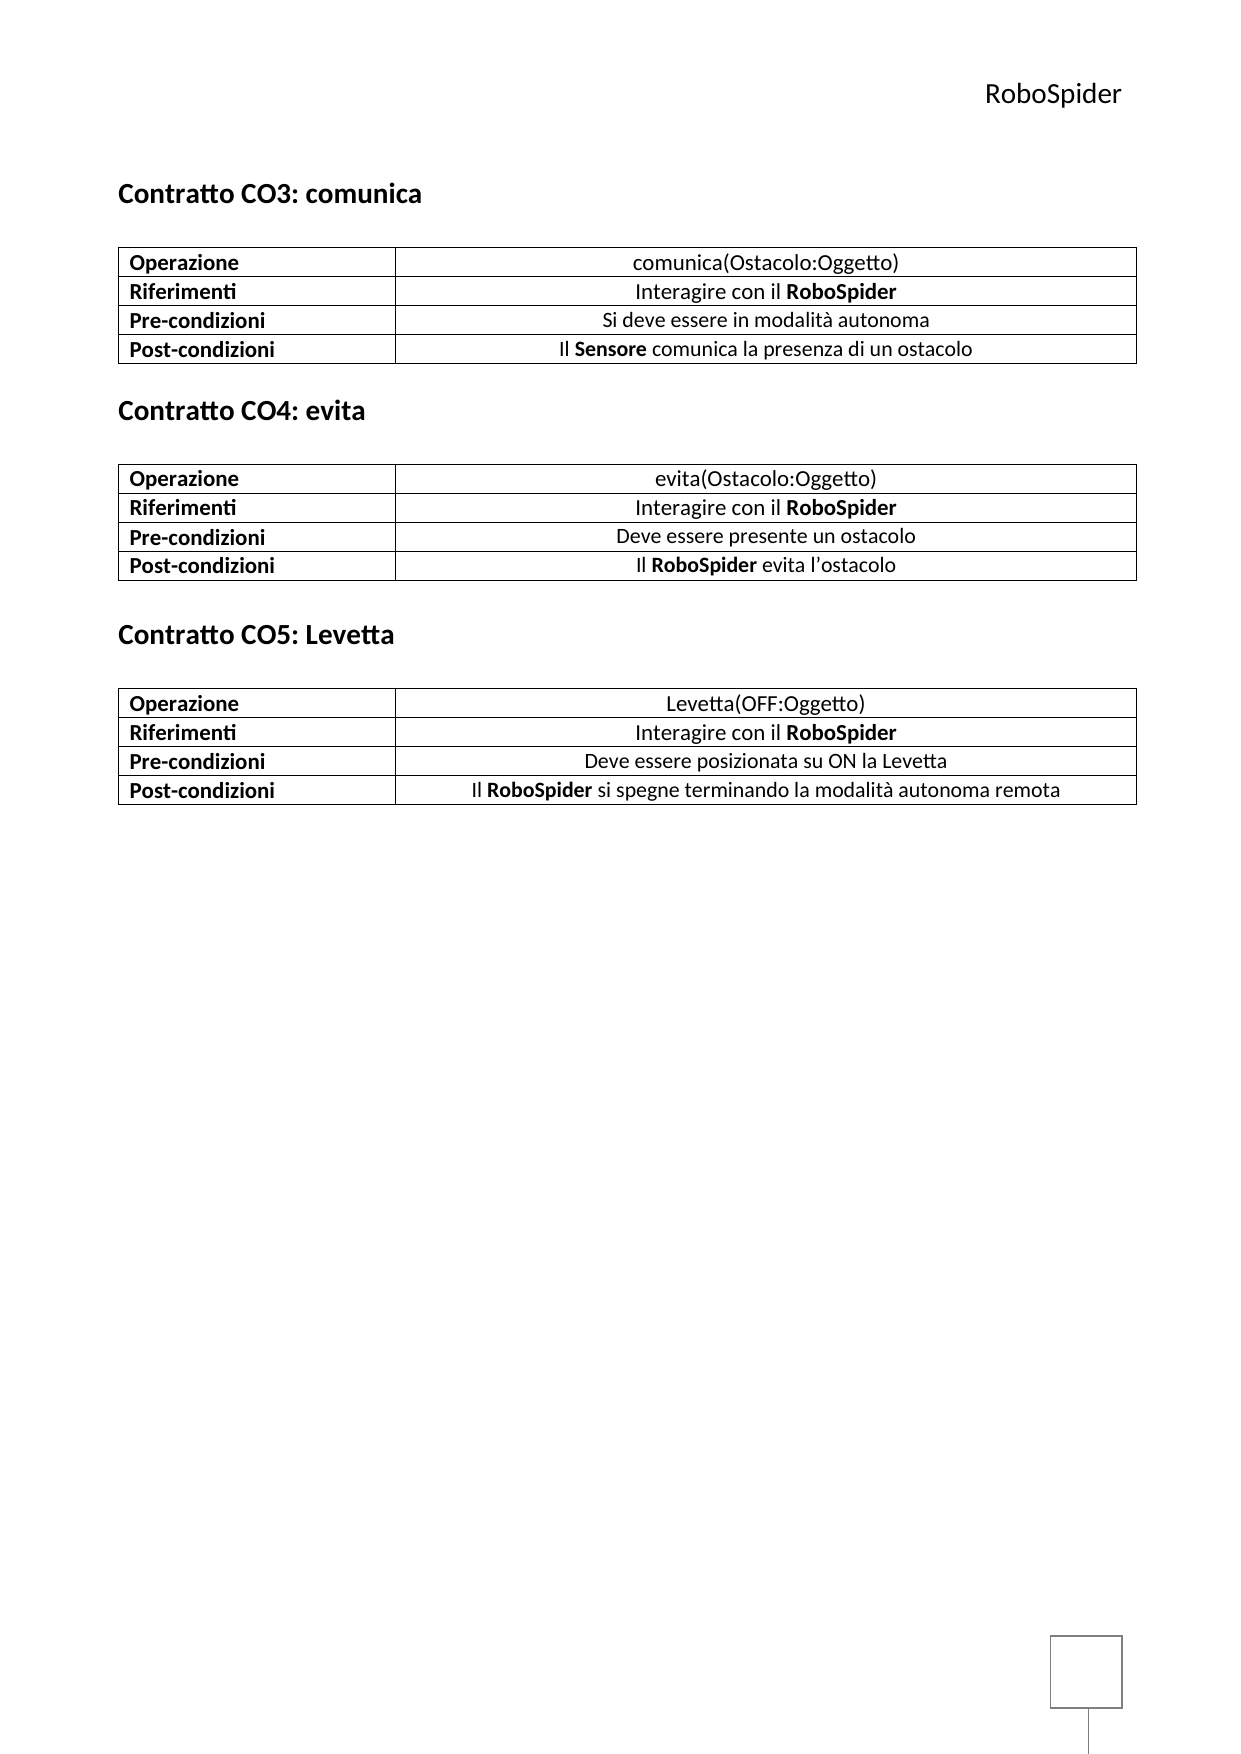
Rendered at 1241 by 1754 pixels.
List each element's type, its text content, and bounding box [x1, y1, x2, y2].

table_cell Interagire con il RoboSpider [396, 494, 1136, 522]
table_cell Pre-condizioni [119, 523, 395, 551]
table_cell Riferimenti [119, 277, 395, 305]
table_header Operazione [119, 689, 395, 717]
table_header Operazione [119, 248, 395, 276]
table_cell Deve essere presente un ostacolo [396, 523, 1136, 551]
table_cell Si deve essere in modalità autonoma [396, 306, 1136, 334]
text Contratto CO5: Levetta [118, 616, 1122, 688]
table_header Levetta(OFF:Oggetto) [396, 689, 1136, 717]
table_cell Il RoboSpider si spegne terminando la modalità autonoma remota [396, 776, 1136, 804]
table_cell Interagire con il RoboSpider [396, 718, 1136, 746]
table_header comunica(Ostacolo:Oggetto) [396, 248, 1136, 276]
table_header Operazione [119, 465, 395, 492]
table_cell Deve essere posizionata su ON la Levetta [396, 747, 1136, 775]
text Contratto CO3: comunica [118, 176, 1122, 247]
text Contratto CO4: evita [118, 392, 1122, 463]
table_cell Post-condizioni [119, 335, 395, 363]
table_cell Post-condizioni [119, 776, 395, 804]
table_cell Il RoboSpider evita l’ostacolo [396, 552, 1136, 580]
table_cell Interagire con il RoboSpider [396, 277, 1136, 305]
table_cell Post-condizioni [119, 552, 395, 580]
table_cell Riferimenti [119, 718, 395, 746]
table_cell Riferimenti [119, 494, 395, 522]
table_cell Pre-condizioni [119, 747, 395, 775]
table_header evita(Ostacolo:Oggetto) [396, 465, 1136, 492]
table_cell Pre-condizioni [119, 306, 395, 334]
table_cell Il Sensore comunica la presenza di un ostacolo [396, 335, 1136, 363]
